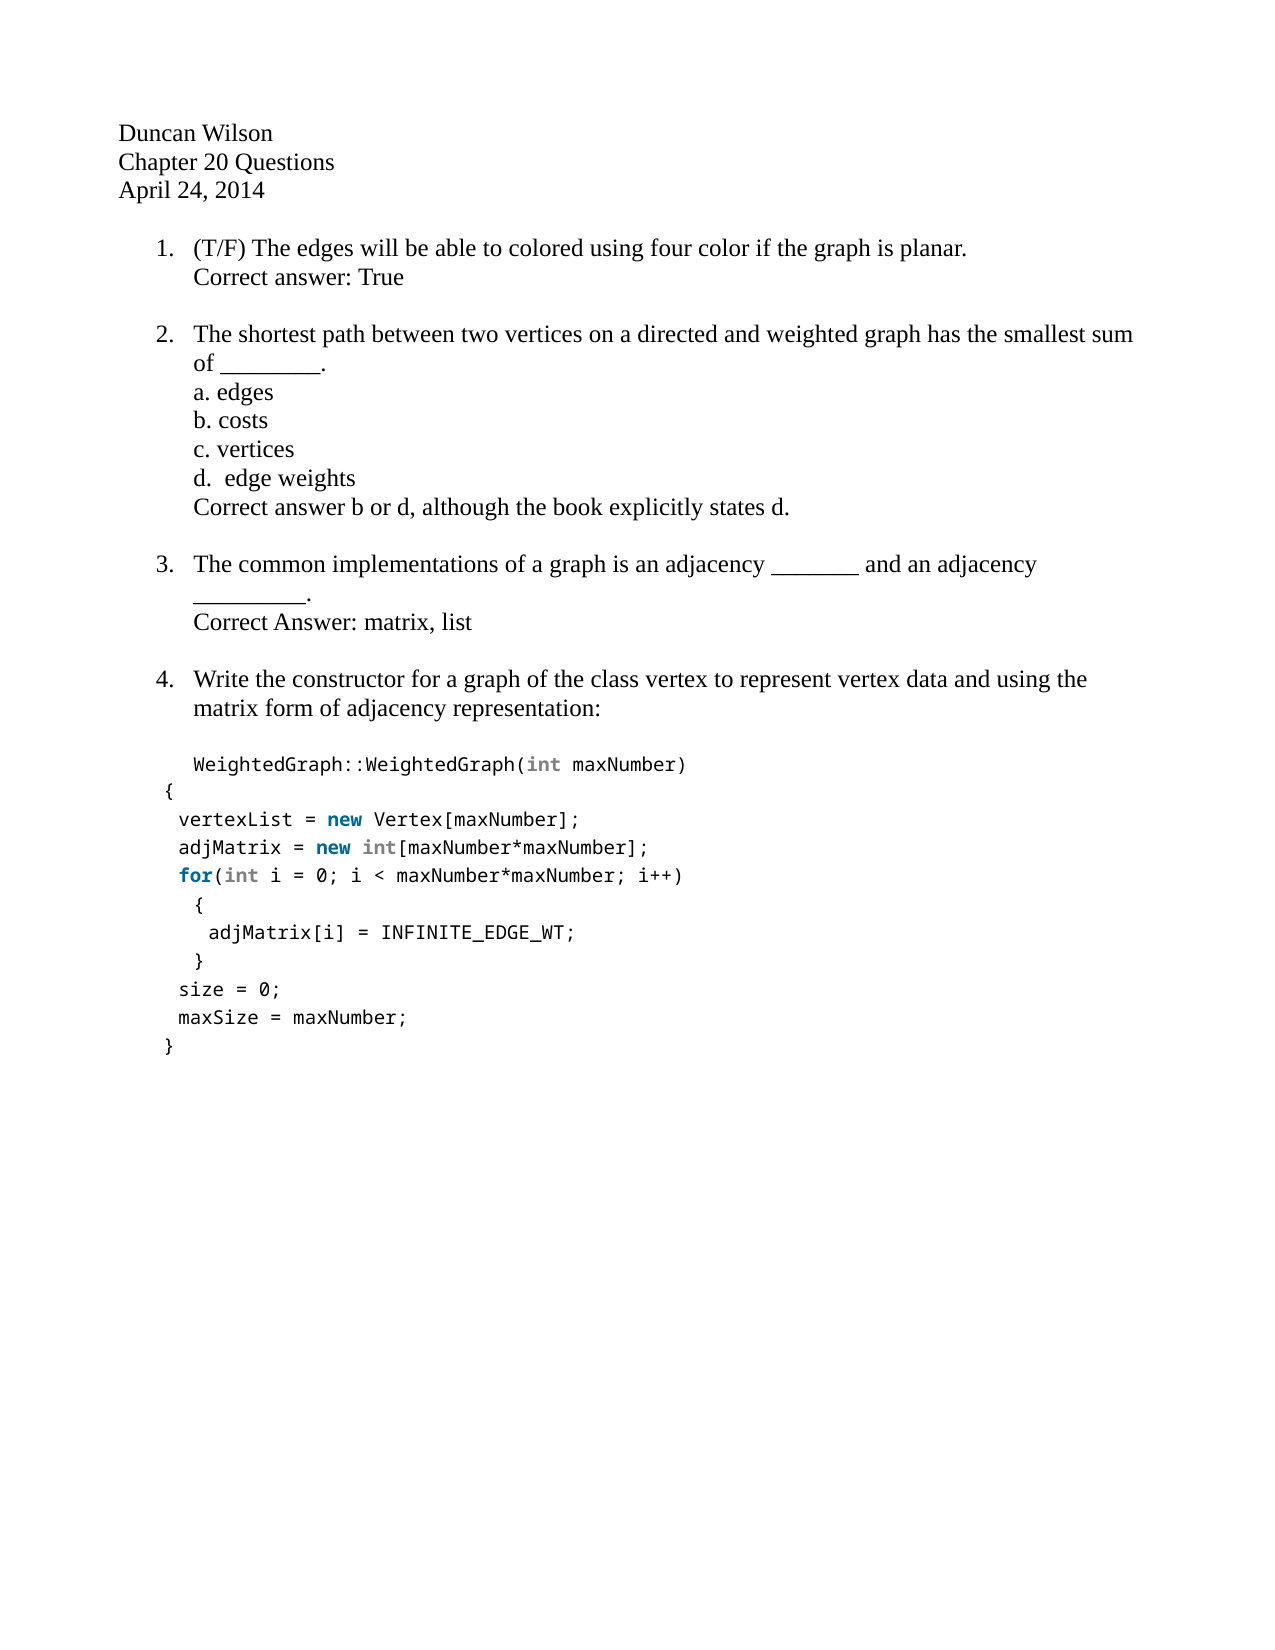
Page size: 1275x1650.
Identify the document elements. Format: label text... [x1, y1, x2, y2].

text size = 0; [118, 975, 1157, 1003]
text adjMatrix = new int[maxNumber*maxNumber]; [118, 833, 1157, 862]
list (T/F) The edges will be able to colored using four color if the graph is planar. [156, 233, 1157, 262]
text } [118, 947, 1157, 975]
list The common implementations of a graph is an adjacency _______ and an adjacency _________. Correct Answer: matrix, list [156, 549, 1157, 664]
list Write the constructor for a graph of the class vertex to represent vertex data and using the matrix form of adjacency representation: [156, 664, 1157, 722]
text maxSize = maxNumber; [118, 1003, 1157, 1032]
text { [118, 890, 1157, 918]
list WeightedGraph::WeightedGraph(int maxNumber) [156, 751, 1157, 777]
text } [118, 1032, 1157, 1060]
list b. costs [156, 406, 1157, 434]
text April 24, 2014 [118, 176, 1157, 204]
text adjMatrix[i] = INFINITE_EDGE_WT; [118, 918, 1157, 947]
text for(int i = 0; i < maxNumber*maxNumber; i++) [118, 862, 1157, 890]
text Duncan Wilson [118, 118, 1157, 147]
text Chapter 20 Questions [118, 147, 1157, 176]
list The shortest path between two vertices on a directed and weighted graph has the smallest sum of ________. [156, 319, 1157, 377]
text vertexList = new Vertex[maxNumber]; [118, 805, 1157, 833]
text { [118, 777, 1157, 805]
list Correct answer: True [156, 262, 1157, 319]
list a. edges [156, 377, 1157, 406]
list d. edge weights Correct answer b or d, although the book explicitly states d. [156, 463, 1157, 549]
list c. vertices [156, 434, 1157, 463]
